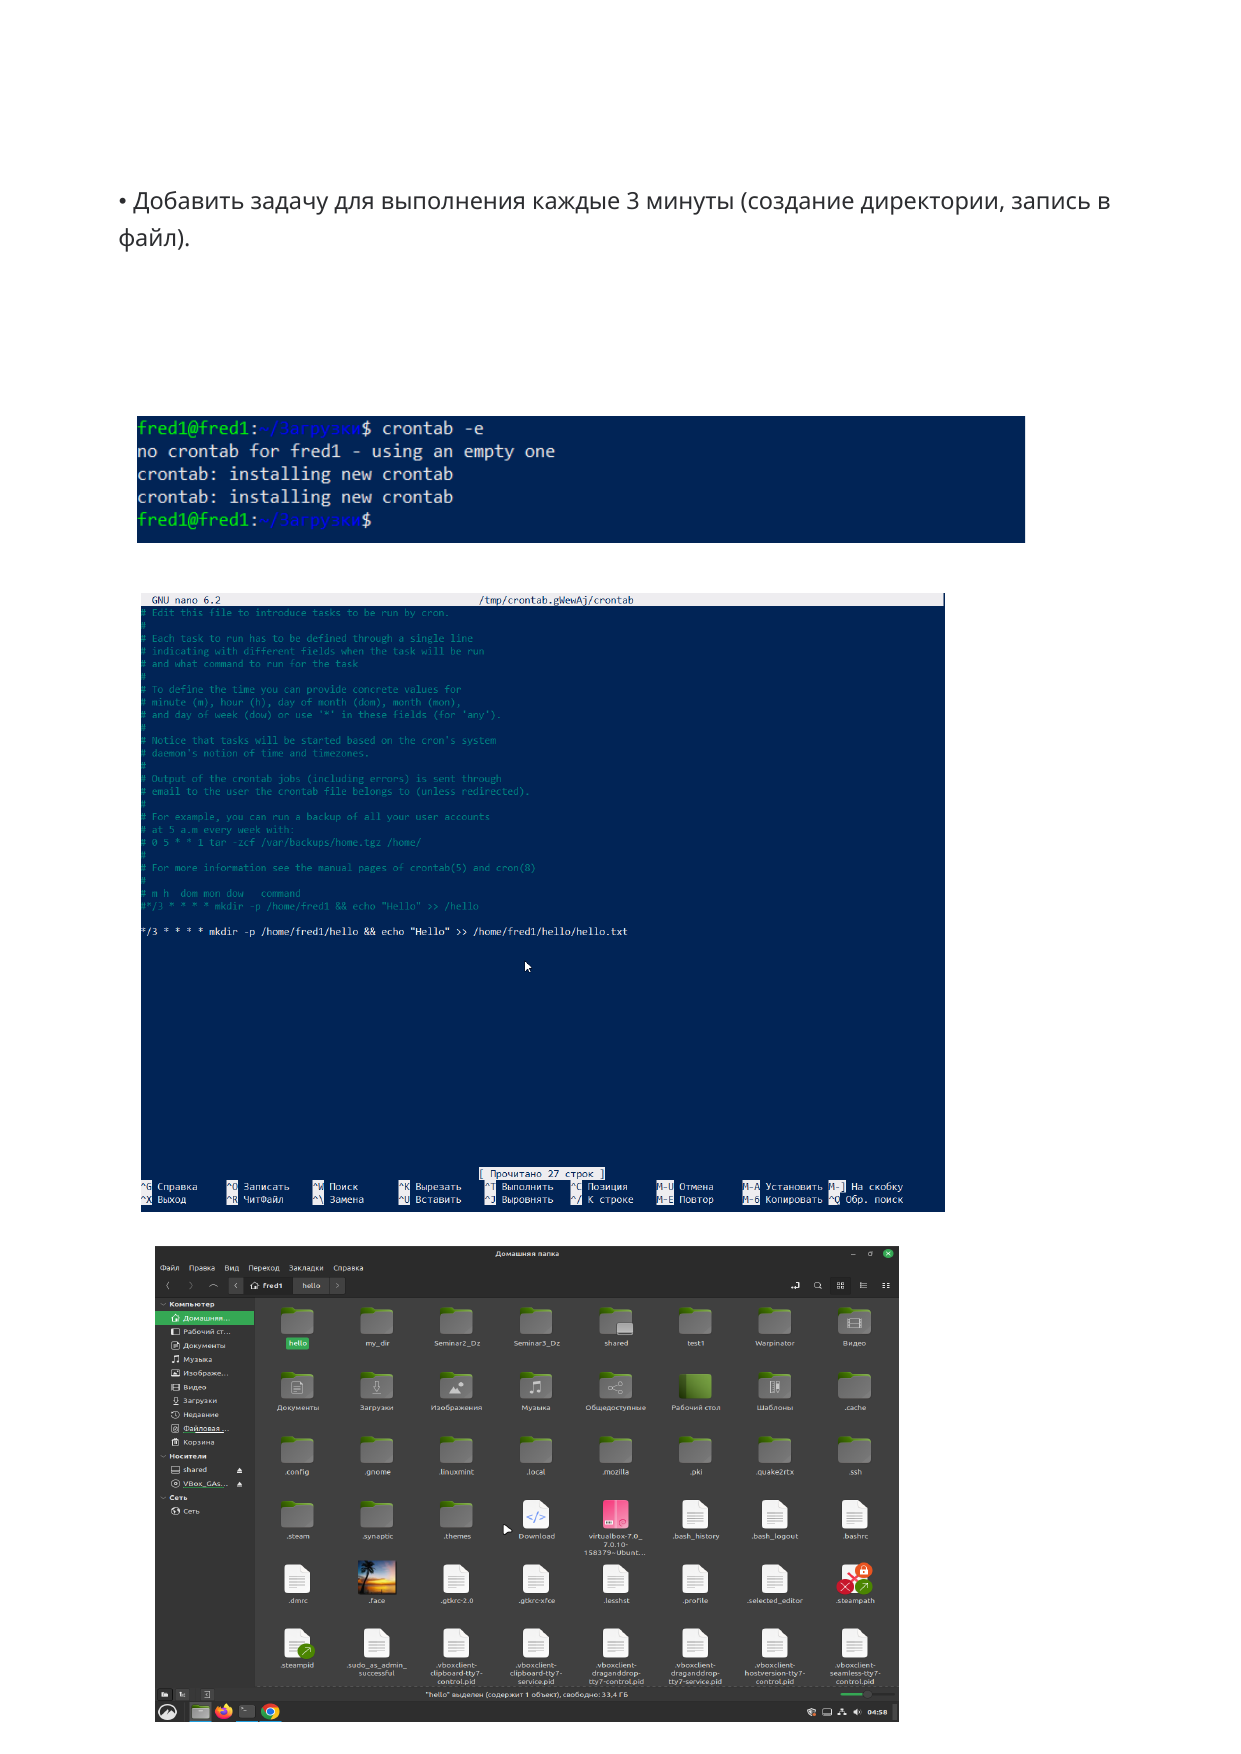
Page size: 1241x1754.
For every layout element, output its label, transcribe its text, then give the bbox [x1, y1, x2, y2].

picture [137, 416, 1026, 543]
text • Добавить задачу для выполнения каждые 3 минуты (создание директории, запись в файл). [118, 184, 1122, 253]
picture [141, 593, 945, 1212]
picture [155, 1246, 899, 1722]
